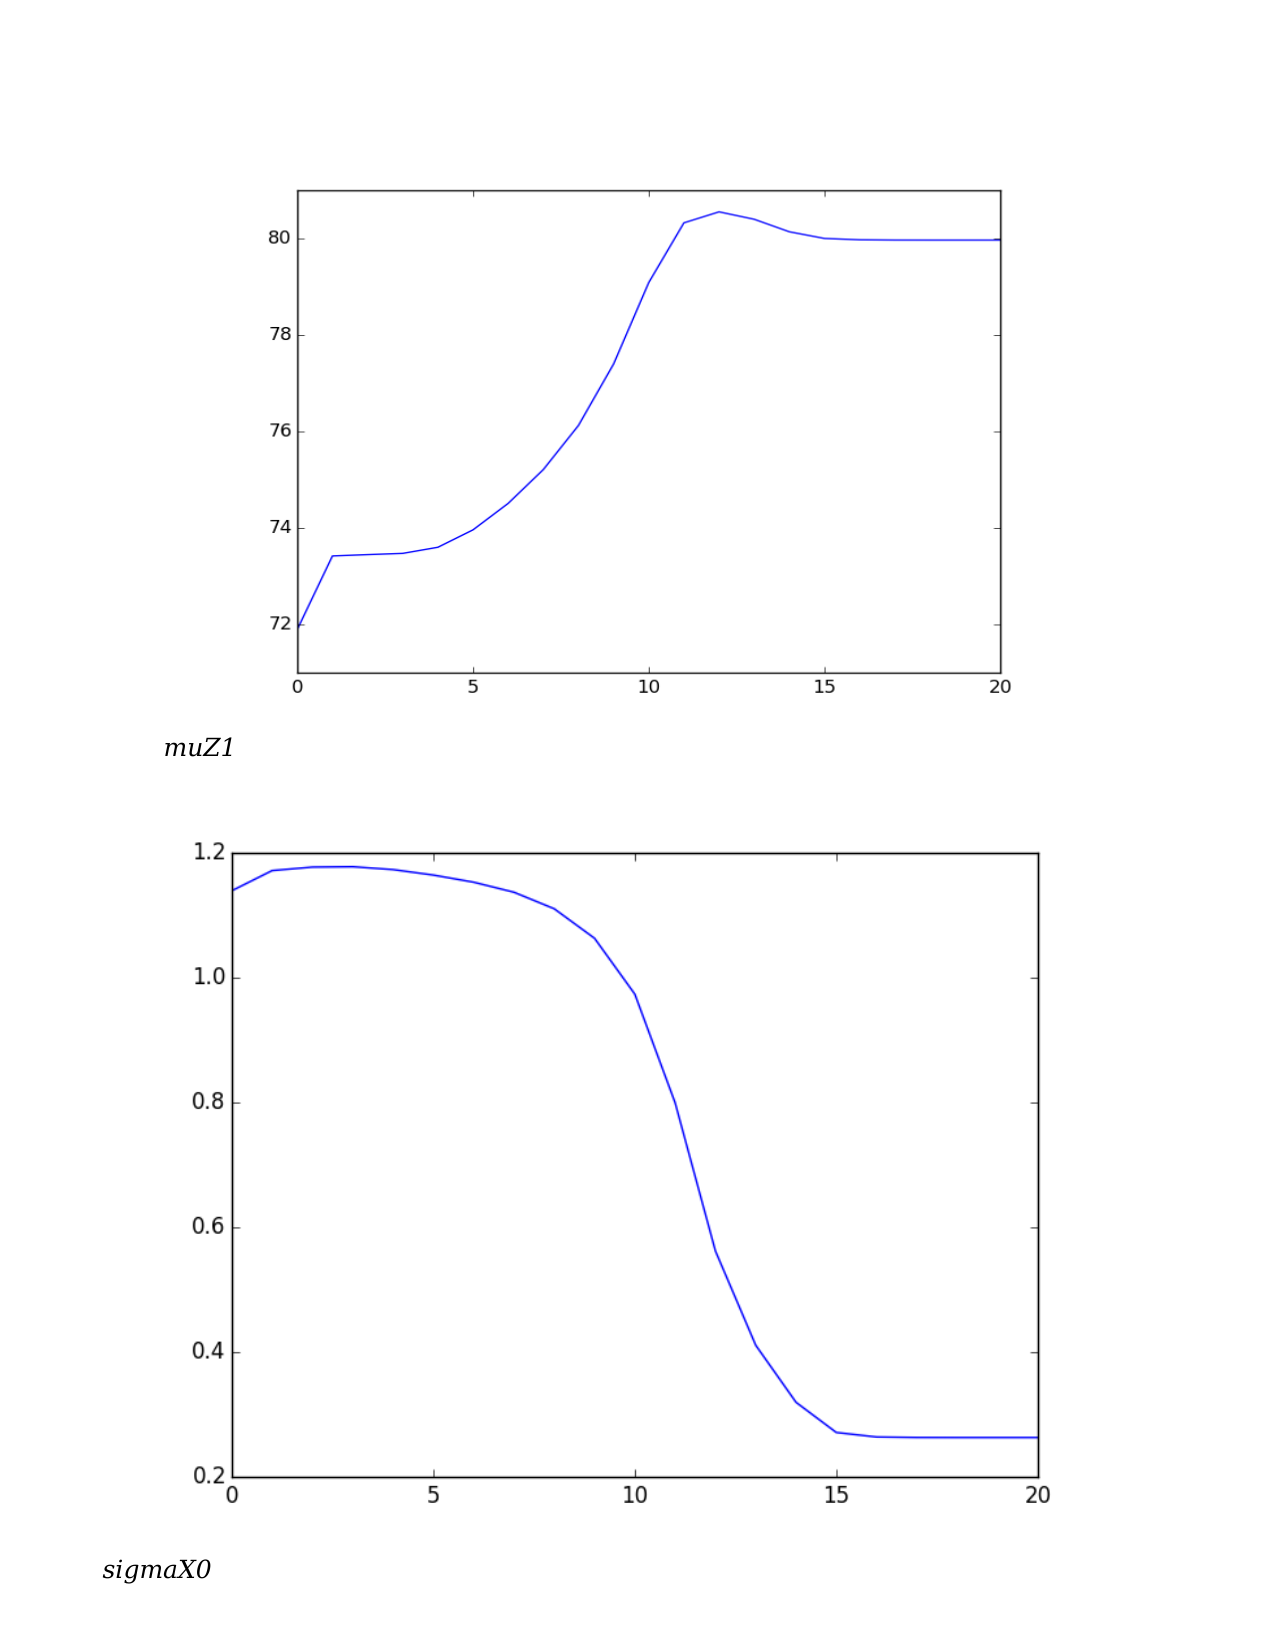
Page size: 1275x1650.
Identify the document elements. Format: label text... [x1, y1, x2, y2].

picture [184, 130, 1091, 733]
picture [102, 776, 1142, 1555]
text muZ1 [163, 131, 1112, 762]
text sigmaX0 [102, 1555, 1141, 1584]
